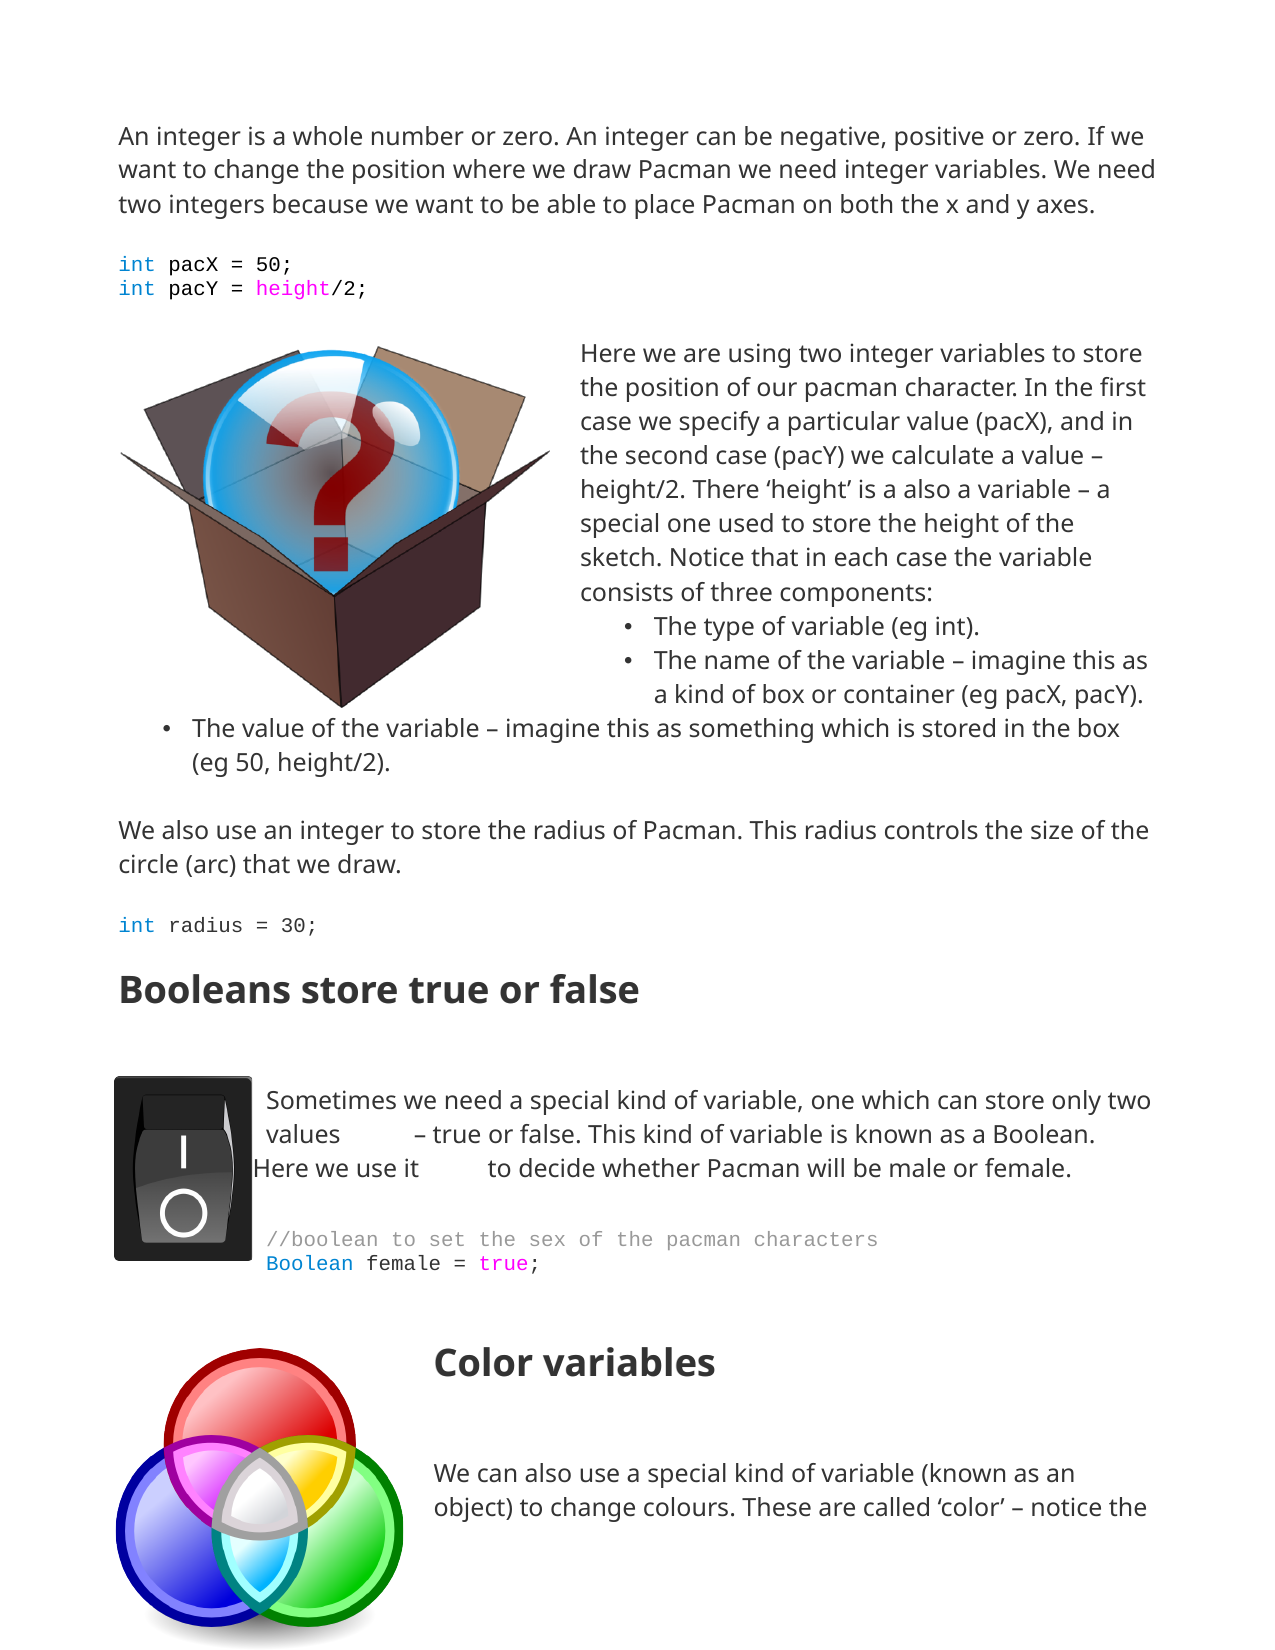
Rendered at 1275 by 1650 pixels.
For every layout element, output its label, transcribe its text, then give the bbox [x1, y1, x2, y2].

subtitle Color variables [118, 1336, 1157, 1388]
picture [114, 1076, 253, 1261]
text We can also use a special kind of variable (known as an object) to change colours. These are called ‘color’ – notice the [404, 1456, 1157, 1524]
text int pacX = 50; [118, 254, 1157, 278]
list The value of the variable – imagine this as something which is stored in the box (eg 50, height/2). [162, 710, 1157, 778]
text Here we are using two integer variables to store the position of our pacman character. In the first case we specify a particular value (pacX), and in the second case (pacY) we calculate a value – height/2. There ‘height’ is a also a variable – a special one used to store the height of the sketch. Notice that in each case the variable consists of three components: [118, 336, 1157, 608]
picture [115, 1348, 404, 1650]
text We also use an integer to store the radius of Pacman. This radius controls the size of the circle (arc) that we draw. [118, 813, 1157, 881]
text Sometimes we need a special kind of variable, one which can store only two values – true or false. This kind of variable is known as a Boolean. Here we use it to decide whether Pacman will be male or female. [253, 1083, 1157, 1185]
text //boolean to set the sex of the pacman characters [253, 1219, 1157, 1253]
list The type of variable (eg int). [550, 608, 1157, 642]
subtitle Booleans store true or false [118, 963, 1157, 1015]
text An integer is a whole number or zero. An integer can be negative, positive or zero. If we want to change the position where we draw Pacman we need integer variables. We need two integers because we want to be able to place Pacman on both the x and y axes. [118, 118, 1157, 220]
text int pacY = height/2; [118, 278, 1157, 302]
text Boolean female = true; [118, 1253, 1157, 1277]
picture [120, 346, 550, 708]
list The name of the variable – imagine this as a kind of box or container (eg pacX, pacY). [162, 642, 1157, 710]
text int radius = 30; [118, 915, 1157, 938]
